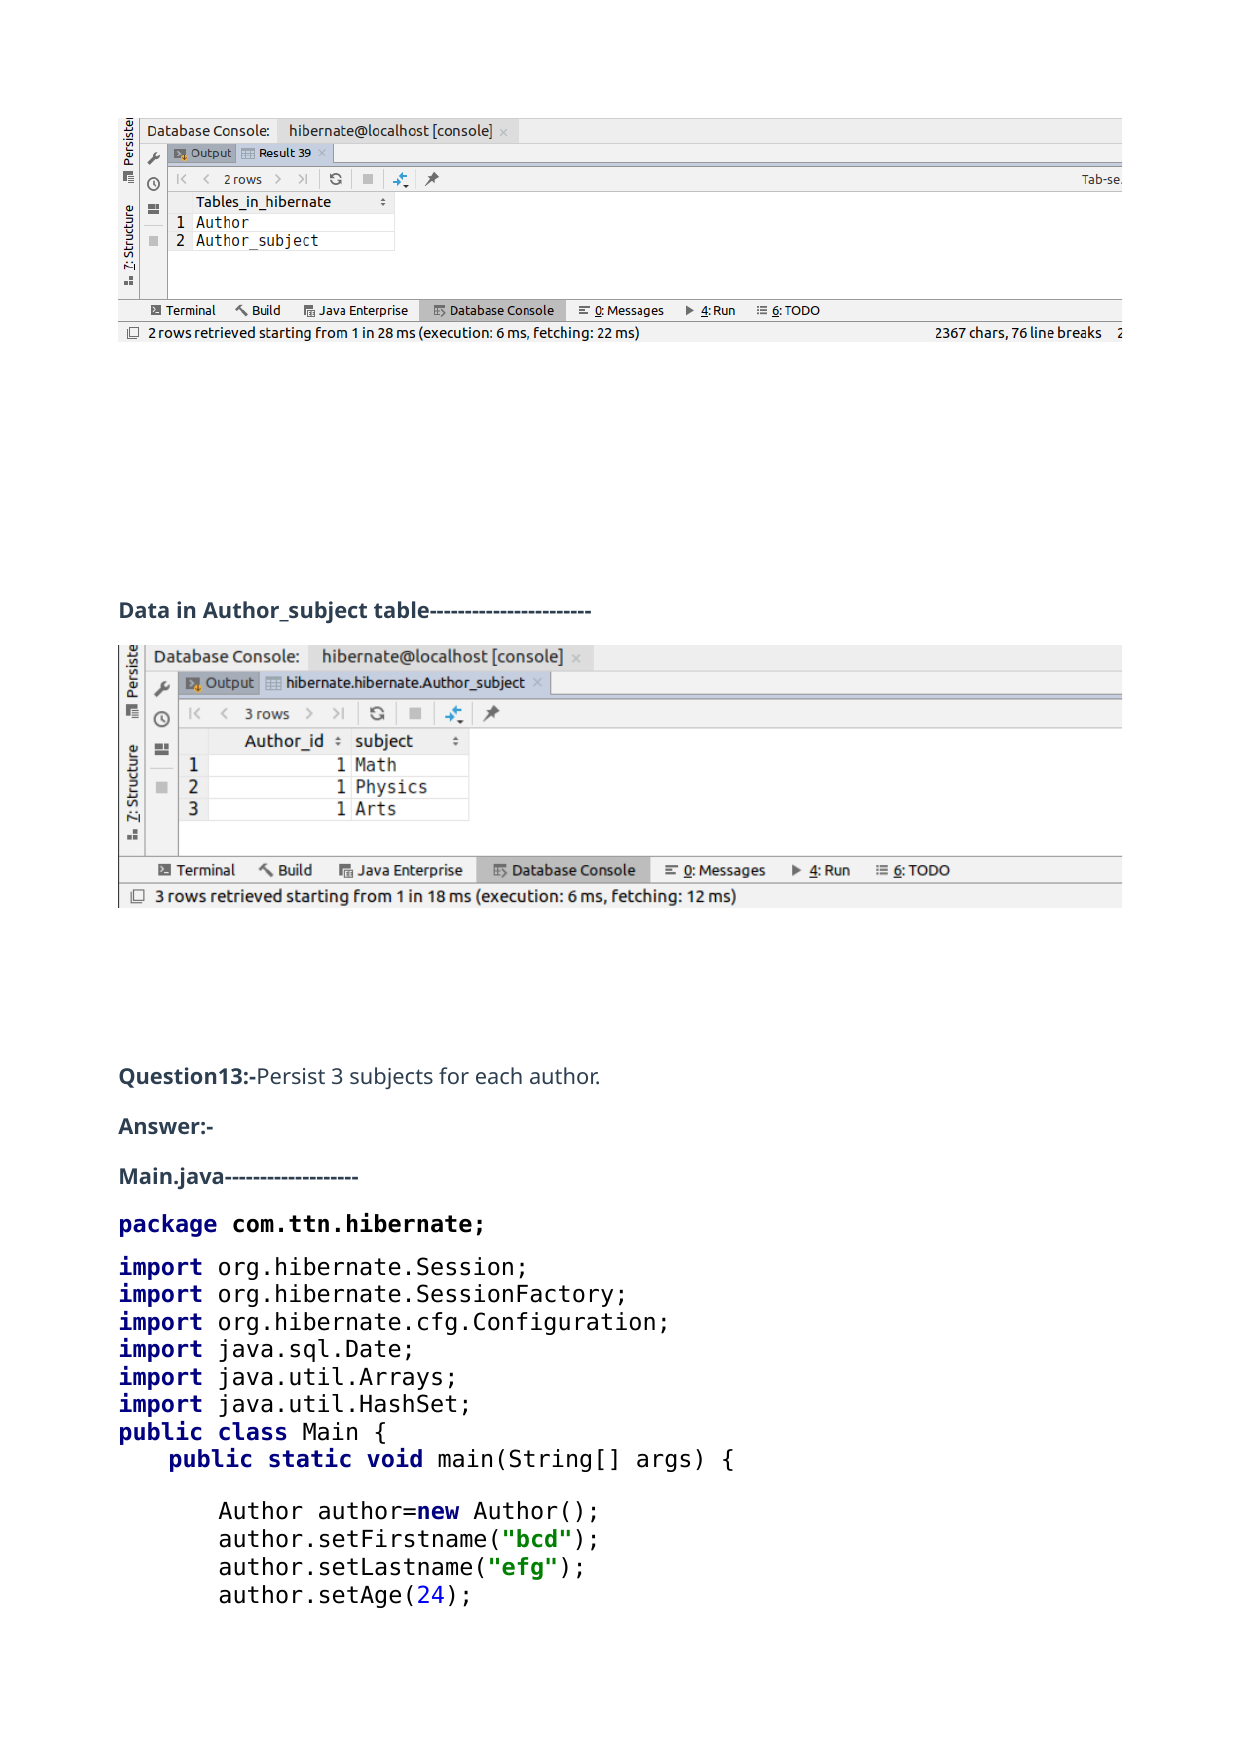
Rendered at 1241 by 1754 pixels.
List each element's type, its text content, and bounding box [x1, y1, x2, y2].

text import java.util.Arrays; [118, 1363, 1122, 1391]
text import org.hibernate.cfg.Configuration; [118, 1308, 1122, 1336]
text Author author=new Author(); [118, 1497, 1122, 1525]
text public class Main { [118, 1418, 1122, 1445]
picture [118, 645, 1123, 908]
picture [118, 118, 1123, 342]
text Main.java------------------- [118, 1161, 1122, 1191]
text import org.hibernate.SessionFactory; [118, 1281, 1122, 1308]
text public static void main(String[] args) { [118, 1445, 1122, 1473]
text import org.hibernate.Session; [118, 1254, 1122, 1281]
text import java.util.HashSet; [118, 1391, 1122, 1418]
text Question13:-Persist 3 subjects for each author. [118, 1061, 1122, 1091]
text Answer:- [118, 1111, 1122, 1141]
text author.setAge(24); [118, 1582, 1122, 1610]
text author.setLastname("efg"); [118, 1553, 1122, 1582]
text package com.ttn.hibernate; [118, 1211, 1122, 1238]
text author.setFirstname("bcd"); [118, 1525, 1122, 1553]
text import java.sql.Date; [118, 1336, 1122, 1363]
text Data in Author_subject table----------------------- [118, 595, 1122, 625]
